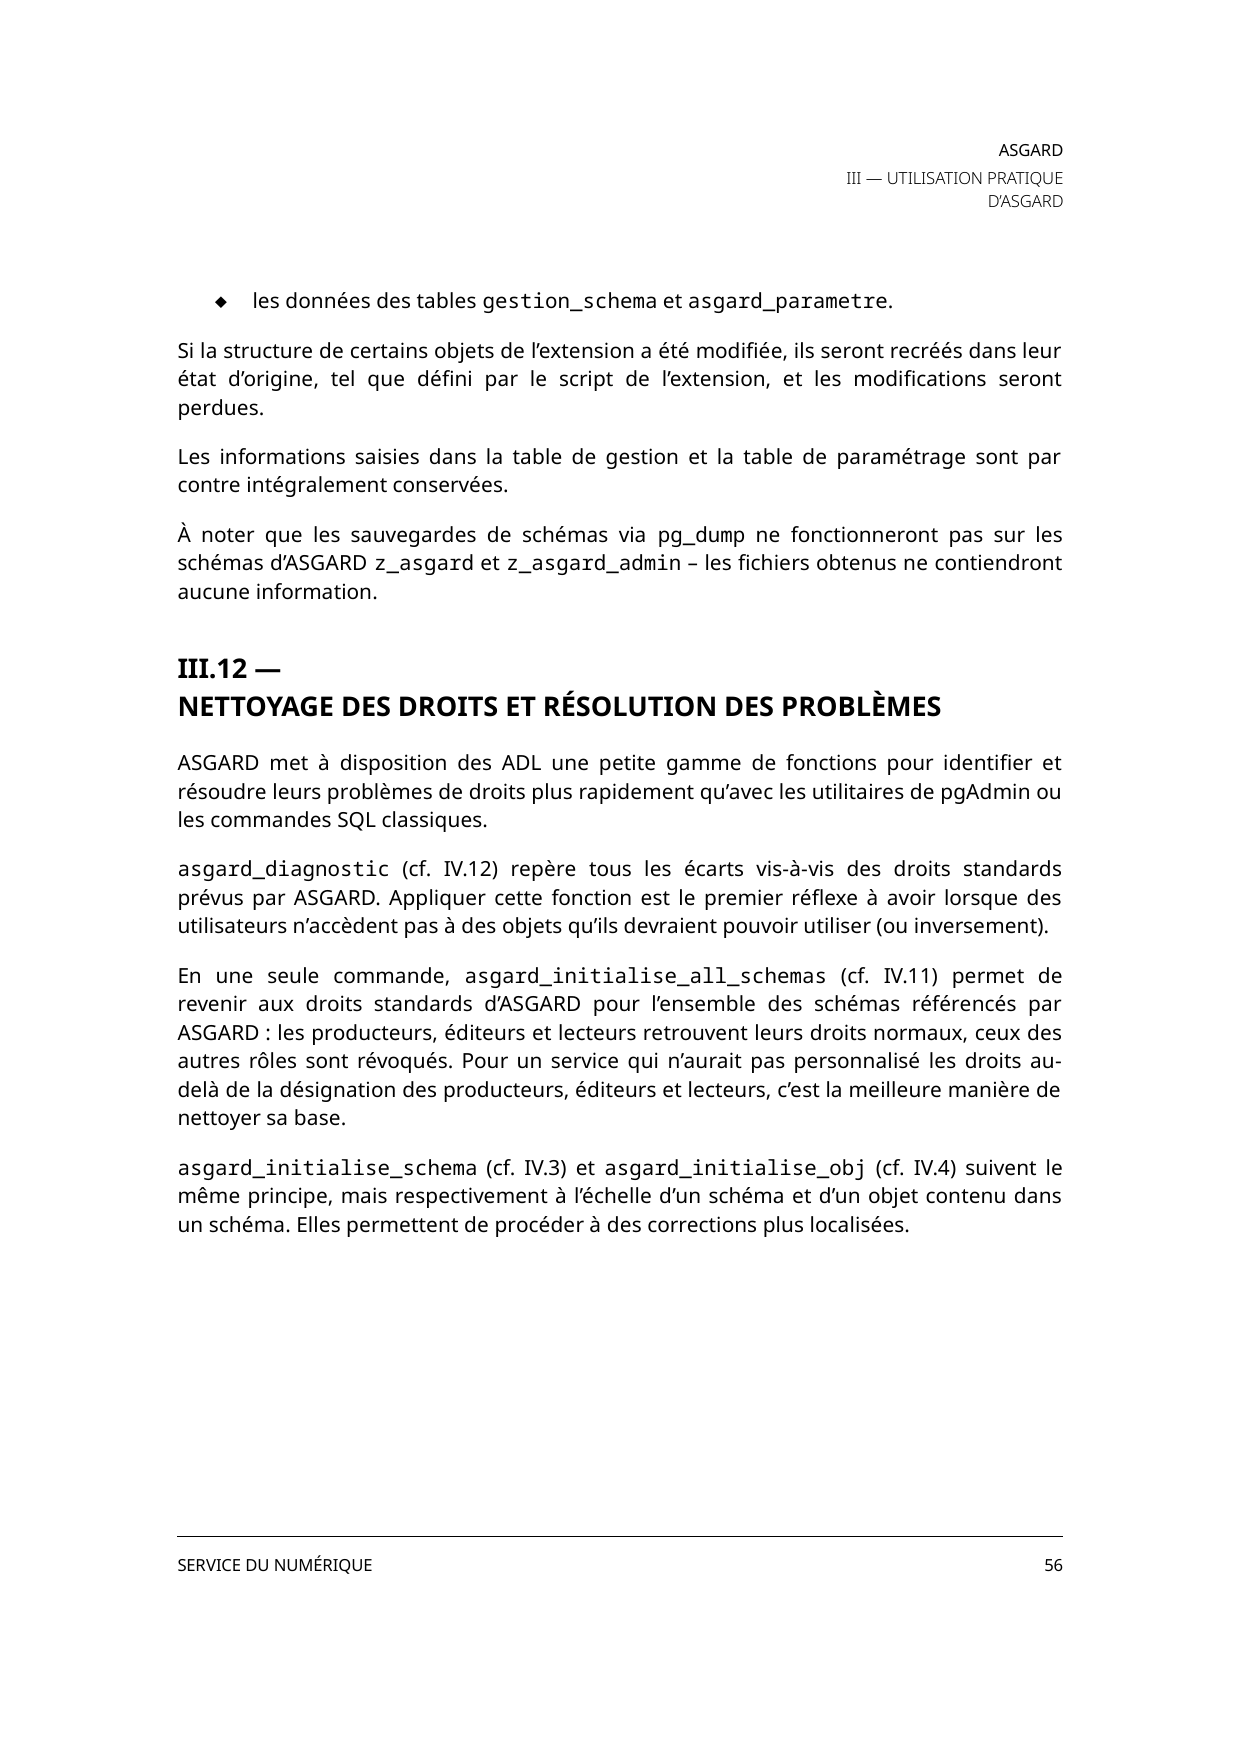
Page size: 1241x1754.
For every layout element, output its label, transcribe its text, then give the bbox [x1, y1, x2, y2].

subtitle Nettoyage des droits et résolution des problèmes [177, 644, 1063, 727]
text Les informations saisies dans la table de gestion et la table de paramétrage sont par contre intégralement conservées. [177, 442, 1063, 499]
text À noter que les sauvegardes de schémas via pg_dump ne fonctionneront pas sur les schémas d’ASGARD z_asgard et z_asgard_admin – les fichiers obtenus ne contiendront aucune information. [177, 519, 1063, 605]
list les données des tables gestion_schema et asgard_parametre. [215, 286, 1063, 315]
text Si la structure de certains objets de l’extension a été modifiée, ils seront recréés dans leur état d’origine, tel que défini par le script de l’extension, et les modifications seront perdues. [177, 336, 1063, 421]
text ASGARD met à disposition des ADL une petite gamme de fonctions pour identifier et résoudre leurs problèmes de droits plus rapidement qu’avec les utilitaires de pgAdmin ou les commandes SQL classiques. [177, 748, 1063, 834]
text asgard_diagnostic (cf. IV.12) repère tous les écarts vis-à-vis des droits standards prévus par ASGARD. Appliquer cette fonction est le premier réflexe à avoir lorsque des utilisateurs n’accèdent pas à des objets qu’ils devraient pouvoir utiliser (ou inversement). [177, 854, 1063, 940]
text En une seule commande, asgard_initialise_all_schemas (cf. IV.11) permet de revenir aux droits standards d’ASGARD pour l’ensemble des schémas référencés par ASGARD : les producteurs, éditeurs et lecteurs retrouvent leurs droits normaux, ceux des autres rôles sont révoqués. Pour un service qui n’aurait pas personnalisé les droits au-delà de la désignation des producteurs, éditeurs et lecteurs, c’est la meilleure manière de nettoyer sa base. [177, 961, 1063, 1132]
text asgard_initialise_schema (cf. IV.3) et asgard_initialise_obj (cf. IV.4) suivent le même principe, mais respectivement à l’échelle d’un schéma et d’un objet contenu dans un schéma. Elles permettent de procéder à des corrections plus localisées. [177, 1152, 1063, 1238]
